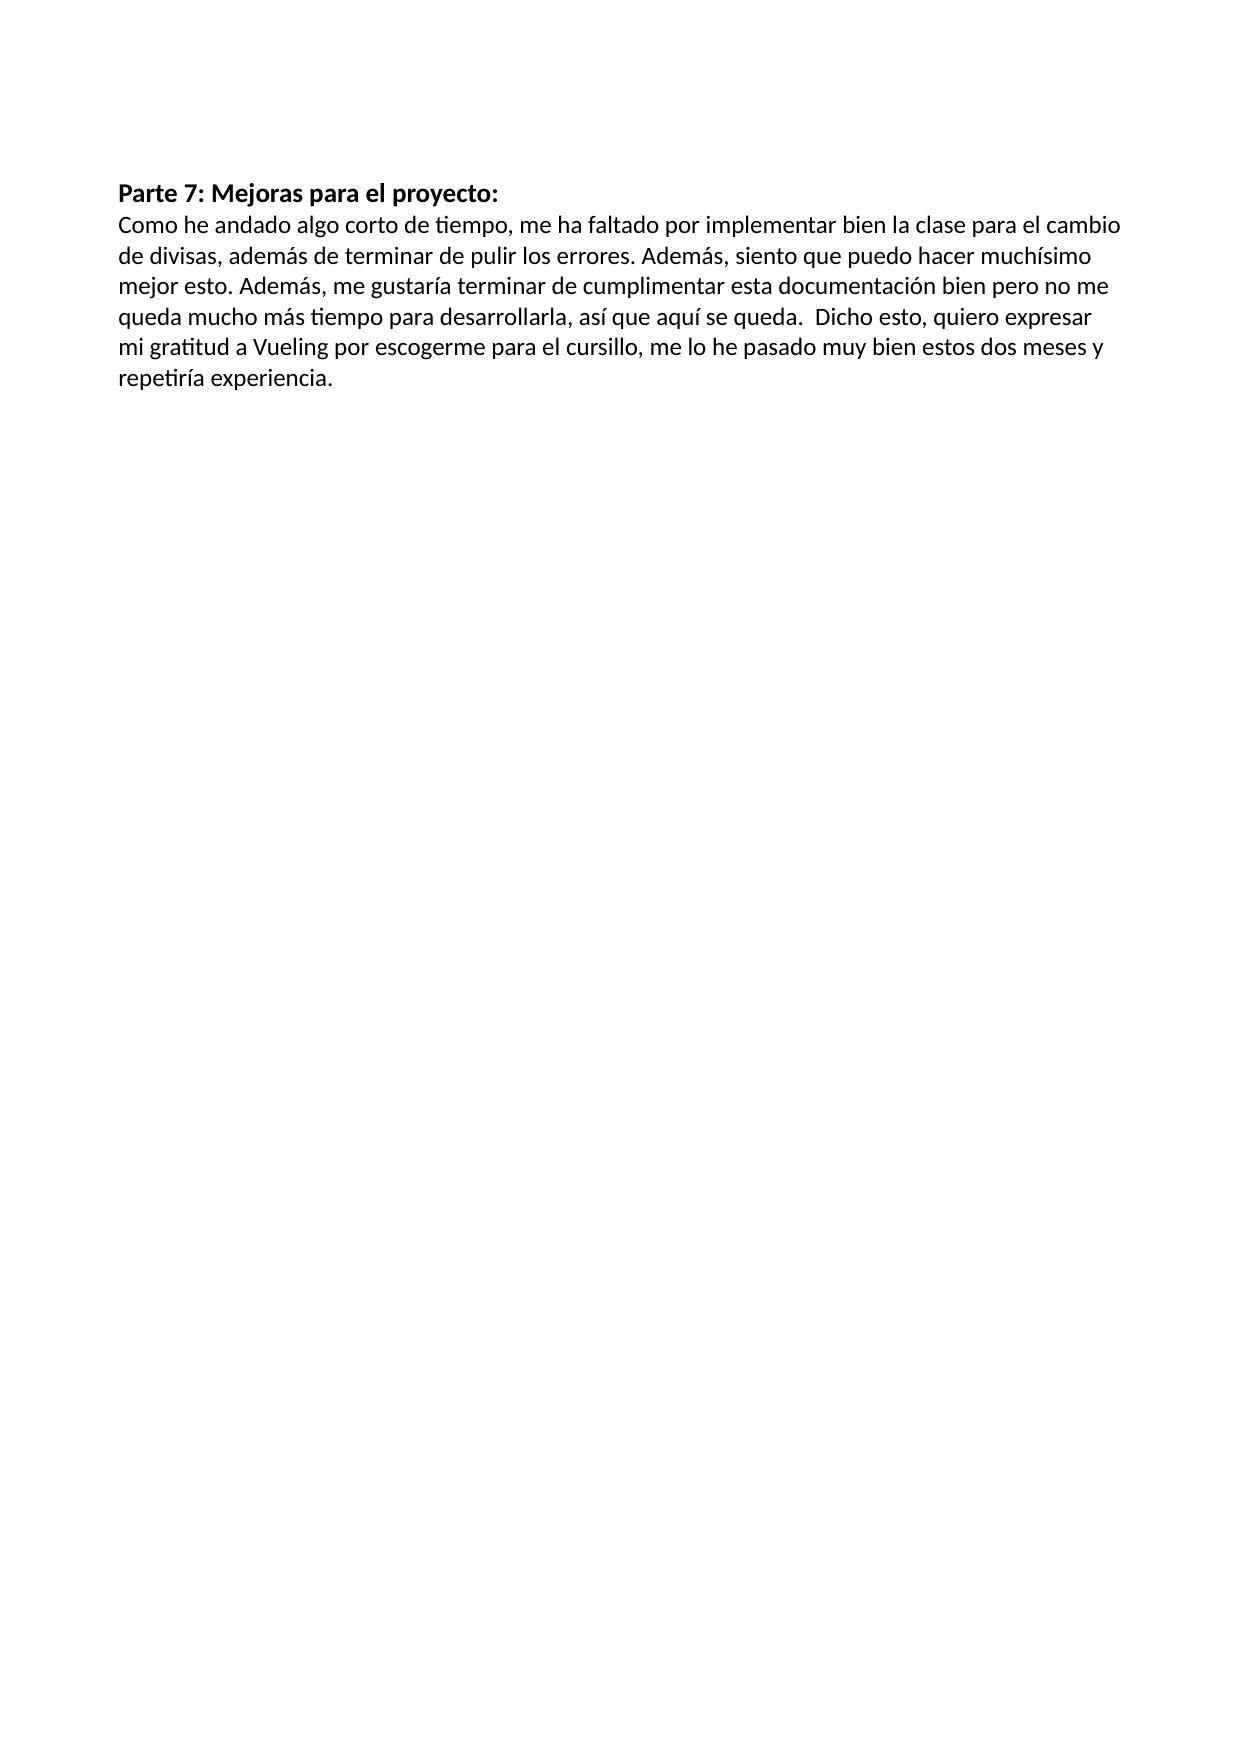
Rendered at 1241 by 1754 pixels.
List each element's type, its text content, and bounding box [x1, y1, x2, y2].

text Como he andado algo corto de tiempo, me ha faltado por implementar bien la clase para el cambio de divisas, además de terminar de pulir los errores. Además, siento que puedo hacer muchísimo mejor esto. Además, me gustaría terminar de cumplimentar esta documentación bien pero no me queda mucho más tiempo para desarrollarla, así que aquí se queda. Dicho esto, quiero expresar mi gratitud a Vueling por escogerme para el cursillo, me lo he pasado muy bien estos dos meses y repetiría experiencia. [118, 209, 1122, 392]
text Parte 7: Mejoras para el proyecto: [118, 176, 1122, 209]
